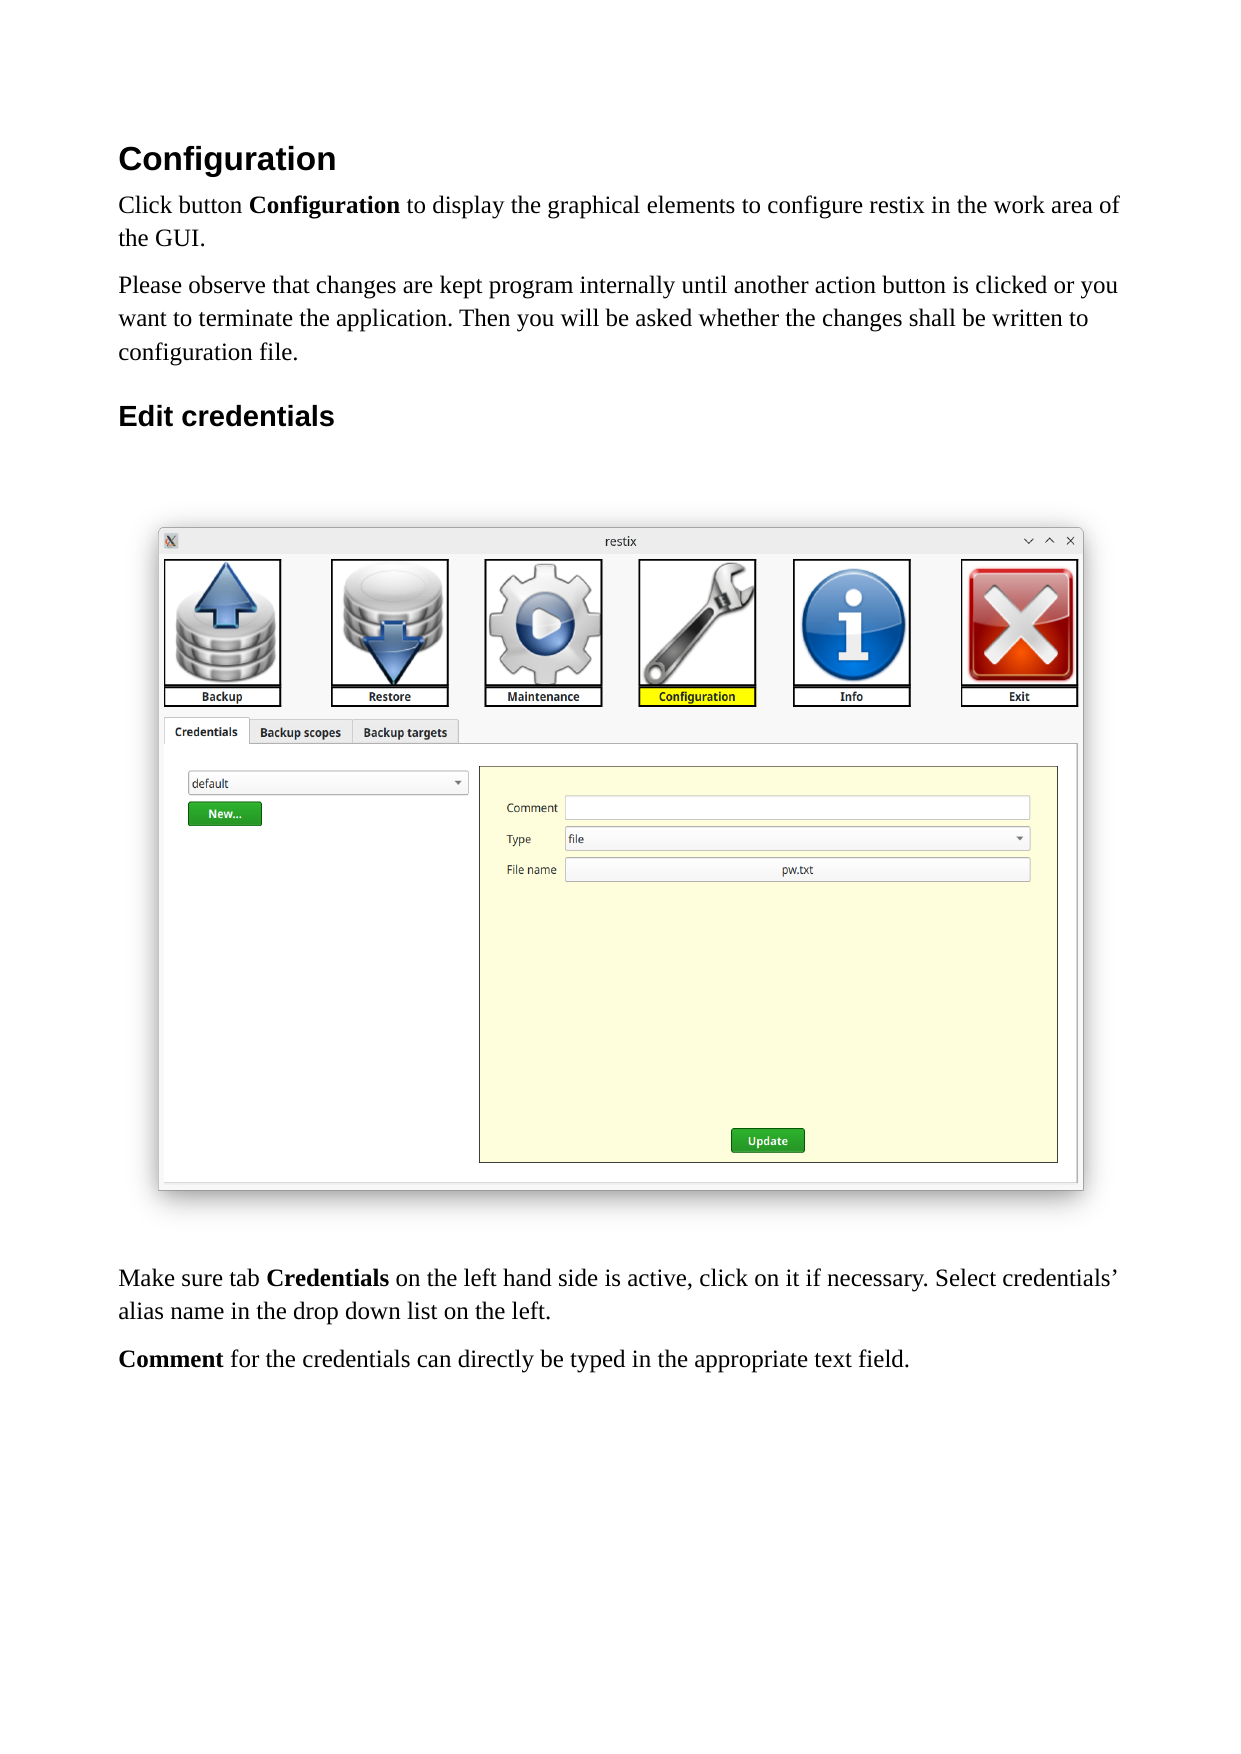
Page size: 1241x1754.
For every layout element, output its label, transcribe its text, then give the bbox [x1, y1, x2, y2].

text Make sure tab Credentials on the left hand side is active, click on it if necessary. Select credentials’ alias name in the drop down list on the left. [118, 1241, 1122, 1325]
text Please observe that changes are kept program internally until another action button is clicked or you want to terminate the application. Then you will be asked whether the changes shall be written to configuration file. [118, 271, 1122, 365]
subtitle Edit credentials [118, 399, 1122, 432]
text Comment for the credentials can directly be typed in the appropriate text field. [118, 1344, 1122, 1373]
subtitle Configuration [118, 139, 1122, 177]
picture [118, 492, 1123, 1241]
text Click button Configuration to display the graphical elements to configure restix in the work area of the GUI. [118, 190, 1122, 252]
